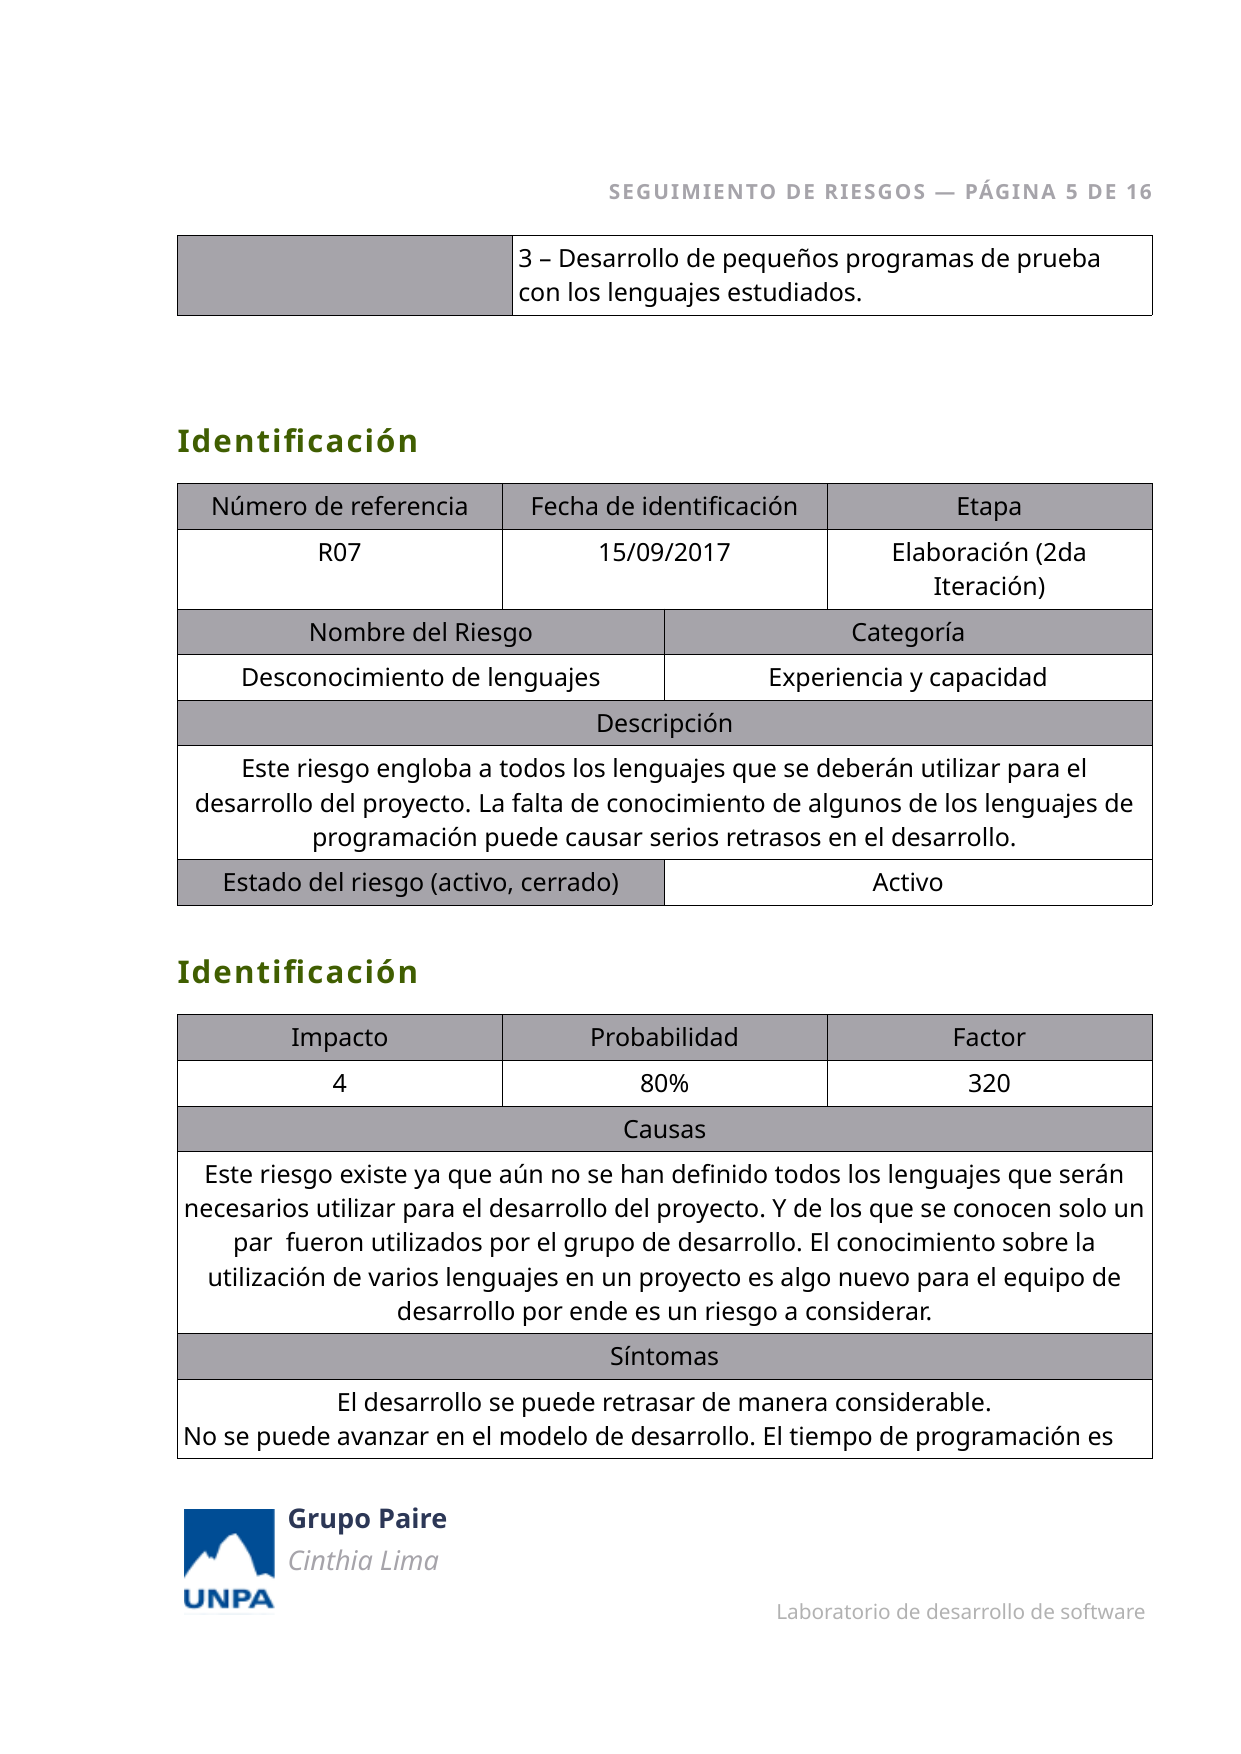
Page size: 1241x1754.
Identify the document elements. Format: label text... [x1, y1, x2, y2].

table_cell Experiencia y capacidad [665, 655, 1152, 700]
table_cell Descripción [178, 701, 1152, 745]
table_cell 3 – Desarrollo de pequeños programas de prueba con los lenguajes estudiados. [513, 236, 1152, 315]
table_cell Elaboración (2da Iteración) [828, 530, 1152, 608]
table_cell 80% [503, 1061, 827, 1106]
table_cell El desarrollo se puede retrasar de manera considerable. No se puede avanzar en el modelo de desarrollo. El tiempo de programación es [178, 1380, 1152, 1458]
table_header Fecha de identificación [503, 484, 827, 529]
table_cell 320 [828, 1061, 1152, 1106]
table_header Impacto [178, 1015, 502, 1060]
table_cell 4 [178, 1061, 502, 1106]
table_cell Síntomas [178, 1334, 1152, 1379]
table_cell Nombre del Riesgo [178, 610, 664, 654]
table_cell [178, 236, 512, 315]
table_cell Activo [665, 860, 1152, 905]
table_cell 15/09/2017 [503, 530, 827, 608]
text Identificación [177, 419, 1152, 462]
table_cell Causas [178, 1107, 1152, 1151]
table_header Número de referencia [178, 484, 502, 529]
table_header Probabilidad [503, 1015, 827, 1060]
table_header Etapa [828, 484, 1152, 529]
table_cell Desconocimiento de lenguajes [178, 655, 664, 700]
text Identificación [177, 950, 1152, 993]
table_cell Categoría [665, 610, 1152, 654]
table_cell Este riesgo engloba a todos los lenguajes que se deberán utilizar para el desarrollo del proyecto. La falta de conocimiento de algunos de los lenguajes de programación puede causar serios retrasos en el desarrollo. [178, 746, 1152, 859]
table_cell Este riesgo existe ya que aún no se han definido todos los lenguajes que serán necesarios utilizar para el desarrollo del proyecto. Y de los que se conocen solo un par fueron utilizados por el grupo de desarrollo. El conocimiento sobre la utilización de varios lenguajes en un proyecto es algo nuevo para el equipo de desarrollo por ende es un riesgo a considerar. [178, 1152, 1152, 1333]
table_header Factor [828, 1015, 1152, 1060]
table_cell R07 [178, 530, 502, 608]
picture [184, 1509, 275, 1615]
table_cell Estado del riesgo (activo, cerrado) [178, 860, 664, 905]
